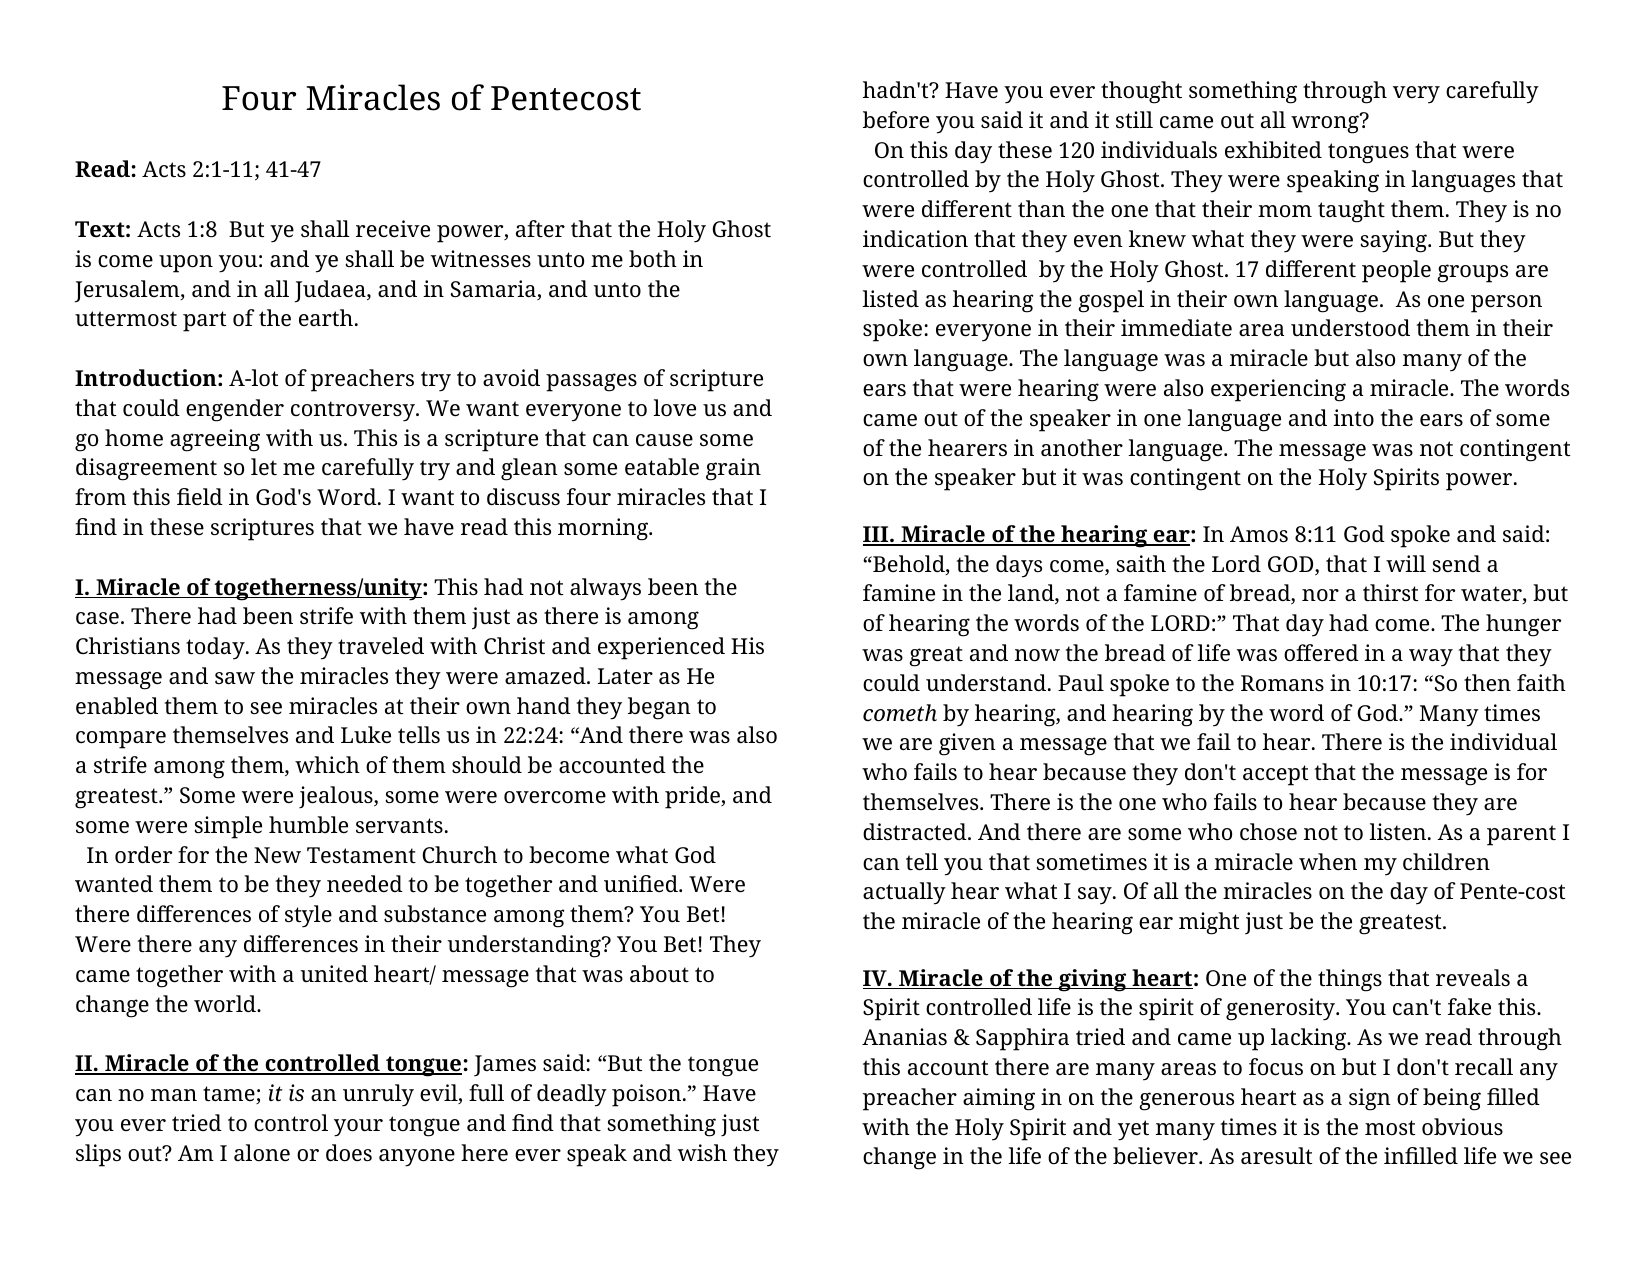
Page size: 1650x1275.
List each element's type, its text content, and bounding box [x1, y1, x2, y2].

text II. Miracle of the controlled tongue: James said: “But the tongue can no man tame; it is an unruly evil, full of deadly poison.” Have you ever tried to control your tongue and find that something just slips out? Am I alone or does anyone here ever speak and wish they [75, 1048, 787, 1167]
text Four Miracles of Pentecost [75, 75, 787, 120]
subtitle I. Miracle of togetherness/unity: This had not always been the case. There had been strife with them just as there is among Christians today. As they traveled with Christ and experienced His message and saw the miracles they were amazed. Later as He enabled them to see miracles at their own hand they began to compare themselves and Luke tells us in 22:24: “And there was also a strife among them, which of them should be accounted the greatest.” Some were jealous, some were overcome with pride, and some were simple humble servants. [75, 572, 787, 840]
text III. Miracle of the hearing ear: In Amos 8:11 God spoke and said: “Behold, the days come, saith the Lord GOD, that I will send a famine in the land, not a famine of bread, nor a thirst for water, but of hearing the words of the LORD:” That day had come. The hunger was great and now the bread of life was offered in a way that they could understand. Paul spoke to the Romans in 10:17: “So then faith cometh by hearing, and hearing by the word of God.” Many times we are given a message that we fail to hear. There is the individual who fails to hear because they don't accept that the message is for themselves. There is the one who fails to hear because they are distracted. And there are some who chose not to listen. As a parent I can tell you that sometimes it is a miracle when my children actually hear what I say. Of all the miracles on the day of Pente-cost the miracle of the hearing ear might just be the greatest. [862, 519, 1575, 936]
text Text: Acts 1:8 But ye shall receive power, after that the Holy Ghost is come upon you: and ye shall be witnesses unto me both in Jerusalem, and in all Judaea, and in Samaria, and unto the uttermost part of the earth. [75, 214, 787, 333]
subtitle Introduction: A-lot of preachers try to avoid passages of scripture that could engender controversy. We want everyone to love us and go home agreeing with us. This is a scripture that can cause some disagreement so let me carefully try and glean some eatable grain from this field in God's Word. I want to discuss four miracles that I find in these scriptures that we have read this morning. [75, 363, 787, 542]
text hadn't? Have you ever thought something through very carefully before you said it and it still came out all wrong? [862, 75, 1575, 134]
text On this day these 120 individuals exhibited tongues that were controlled by the Holy Ghost. They were speaking in languages that were different than the one that their mom taught them. They is no indication that they even knew what they were saying. But they were controlled by the Holy Ghost. 17 different people groups are listed as hearing the gospel in their own language. As one person spoke: everyone in their immediate area understood them in their own language. The language was a miracle but also many of the ears that were hearing were also experiencing a miracle. The words came out of the speaker in one language and into the ears of some of the hearers in another language. The message was not contingent on the speaker but it was contingent on the Holy Spirits power. [862, 134, 1575, 492]
subtitle In order for the New Testament Church to become what God wanted them to be they needed to be together and unified. Were there differences of style and substance among them? You Bet! Were there any differences in their understanding? You Bet! They came together with a united heart/ message that was about to change the world. [75, 840, 787, 1018]
text Read: Acts 2:1-11; 41-47 [75, 154, 787, 184]
text IV. Miracle of the giving heart: One of the things that reveals a Spirit controlled life is the spirit of generosity. You can't fake this. Ananias & Sapphira tried and came up lacking. As we read through this account there are many areas to focus on but I don't recall any preacher aiming in on the generous heart as a sign of being filled with the Holy Spirit and yet many times it is the most obvious change in the life of the believer. As aresult of the infilled life we see [862, 962, 1575, 1171]
